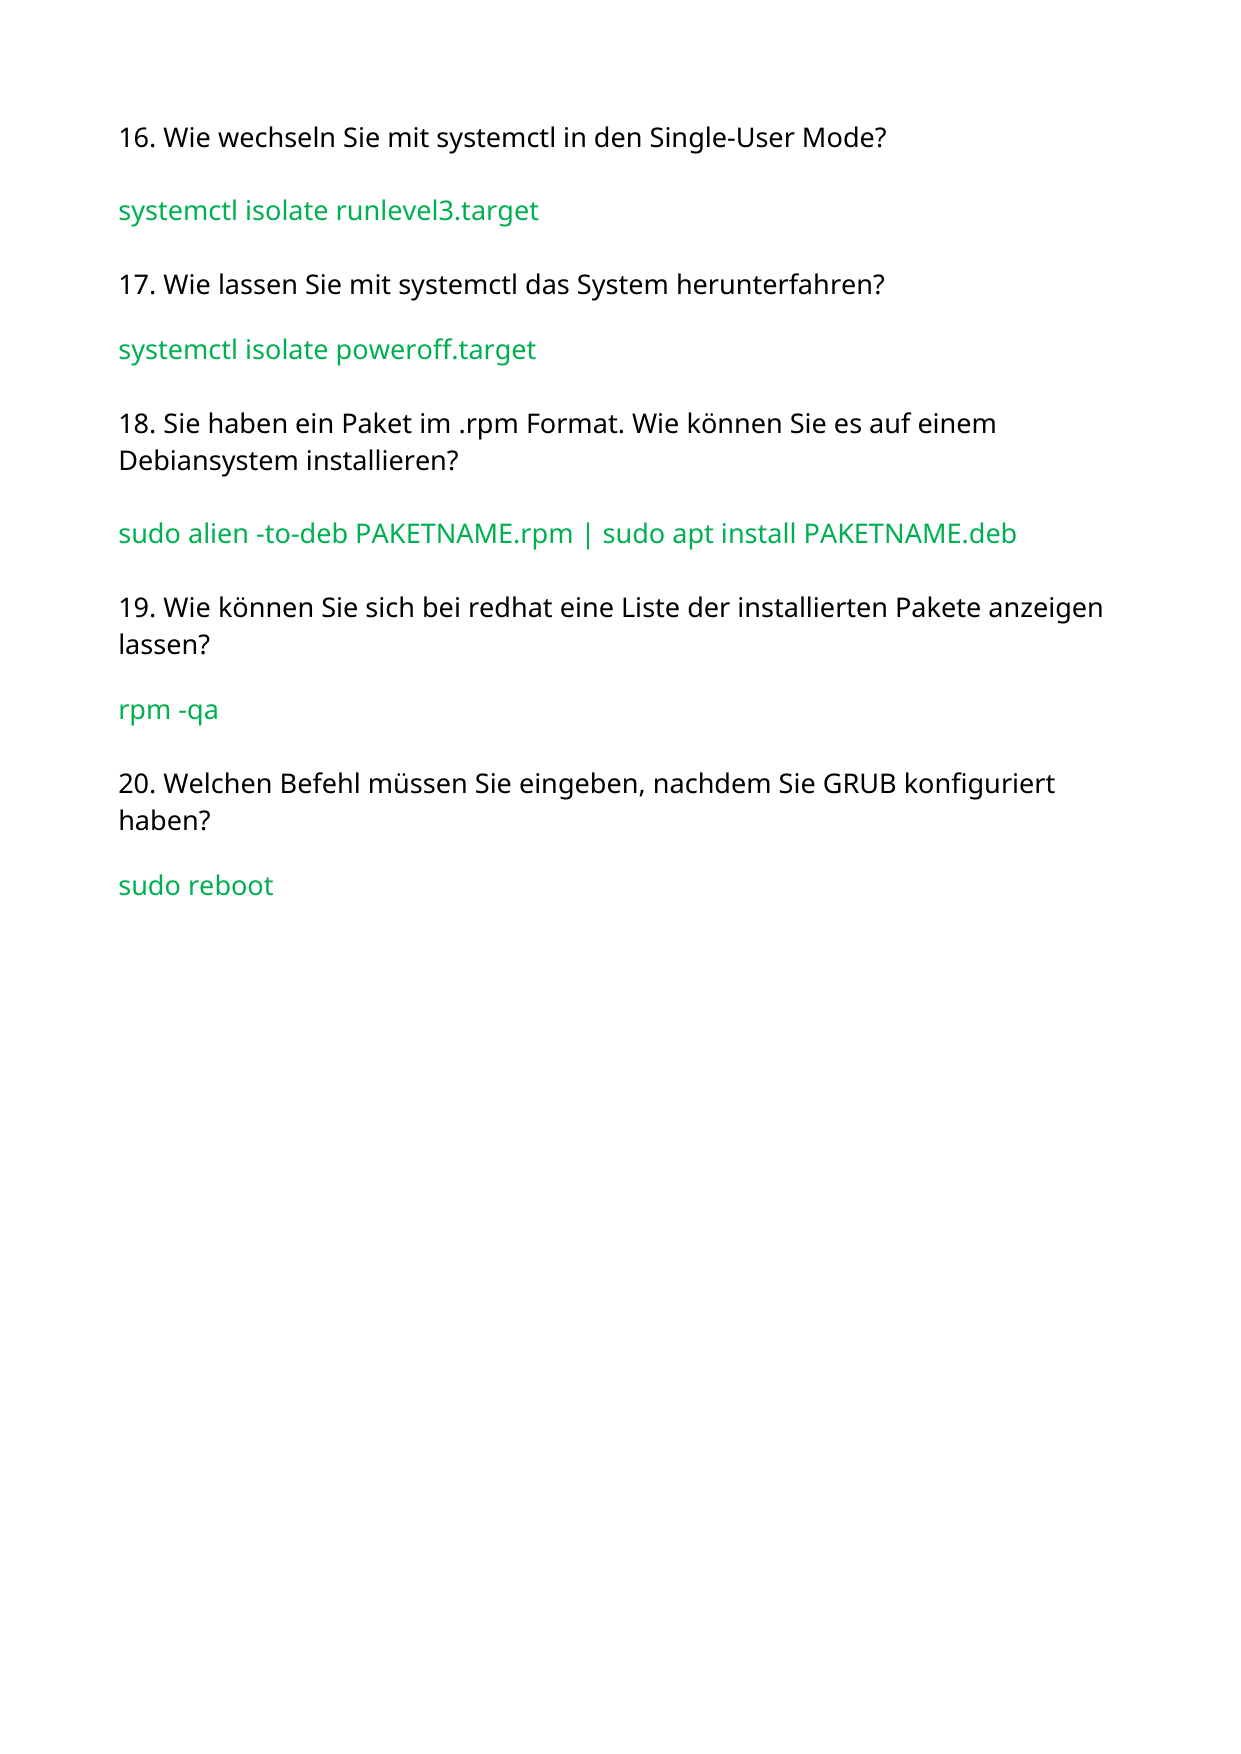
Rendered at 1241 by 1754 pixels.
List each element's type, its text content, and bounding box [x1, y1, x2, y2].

text sudo reboot [118, 866, 1122, 931]
text 18. Sie haben ein Paket im .rpm Format. Wie können Sie es auf einem Debiansystem installieren? sudo alien -to-deb PAKETNAME.rpm | sudo apt install PAKETNAME.deb 19. Wie können Sie sich bei redhat eine Liste der installierten Pakete anzeigen lassen? [118, 367, 1122, 690]
text rpm -qa 20. Welchen Befehl müssen Sie eingeben, nachdem Sie GRUB konfiguriert haben? [118, 690, 1122, 866]
text 16. Wie wechseln Sie mit systemctl in den Single-User Mode? systemctl isolate runlevel3.target 17. Wie lassen Sie mit systemctl das System herunterfahren? [118, 118, 1122, 331]
text systemctl isolate poweroff.target [118, 331, 1122, 367]
